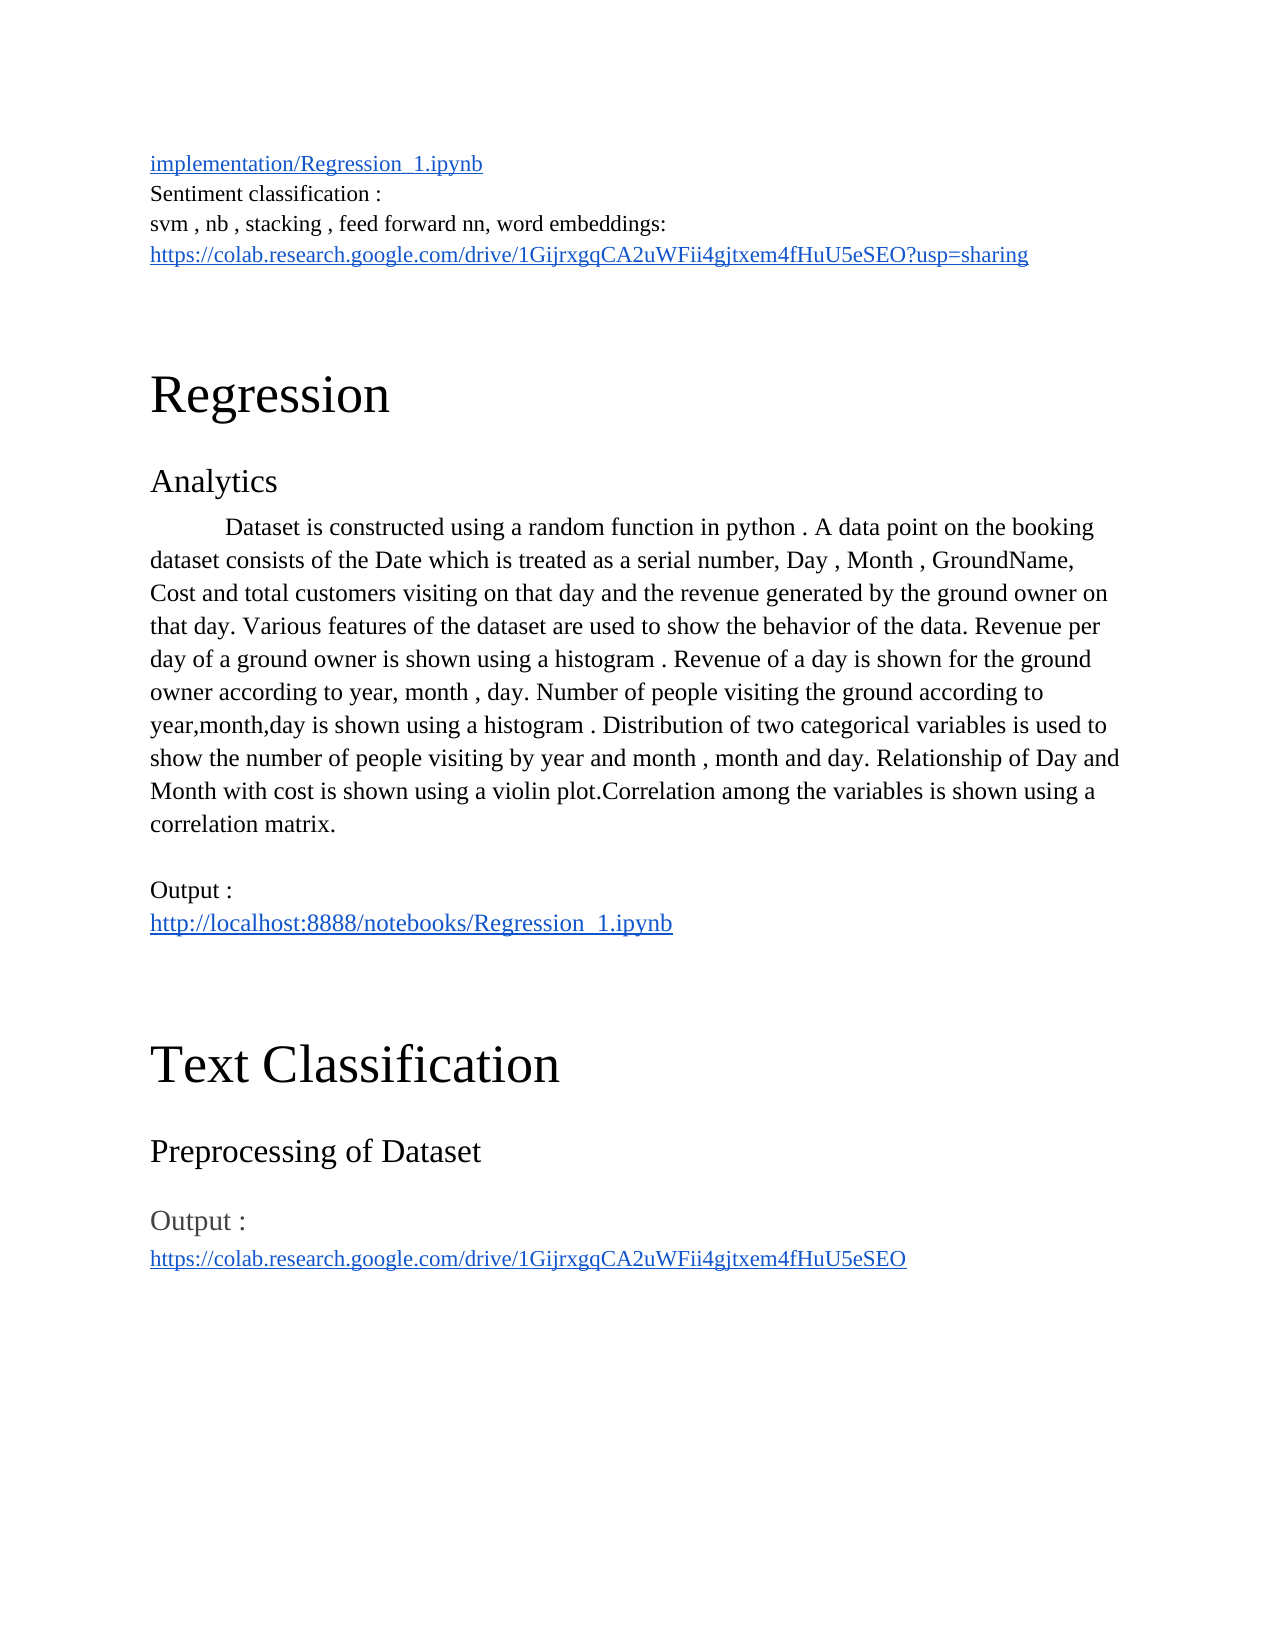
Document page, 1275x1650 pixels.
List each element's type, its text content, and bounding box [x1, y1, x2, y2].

subtitle Preprocessing of Dataset [150, 1132, 1125, 1170]
text http://localhost:8888/notebooks/Regression_1.ipynb [150, 908, 1125, 937]
subtitle Output : [150, 1203, 1125, 1237]
text implementation/Regression_1.ipynb [150, 150, 1125, 176]
text svm , nb , stacking , feed forward nn, word embeddings: https://colab.research.google.com/drive/1GijrxgqCA2uWFii4gjtxem4fHuU5eSEO?usp=sharing [150, 210, 1125, 267]
text Output : [150, 875, 1125, 904]
title Text Classification [150, 1032, 1125, 1094]
subtitle Analytics [150, 461, 1125, 499]
text Dataset is constructed using a random function in python . A data point on the booking dataset consists of the Date which is treated as a serial number, Day , Month , GroundName, Cost and total customers visiting on that day and the revenue generated by the ground owner on that day. Various features of the dataset are used to show the behavior of the data. Revenue per day of a ground owner is shown using a histogram . Revenue of a day is shown for the ground owner according to year, month , day. Number of people visiting the ground according to year,month,day is shown using a histogram . Distribution of two categorical variables is used to show the number of people visiting by year and month , month and day. Relationship of Day and Month with cost is shown using a violin plot.Correlation among the variables is shown using a correlation matrix. [150, 512, 1125, 838]
text https://colab.research.google.com/drive/1GijrxgqCA2uWFii4gjtxem4fHuU5eSEO [150, 1245, 1125, 1272]
text Sentiment classification : [150, 180, 1125, 207]
title Regression [150, 361, 1125, 424]
